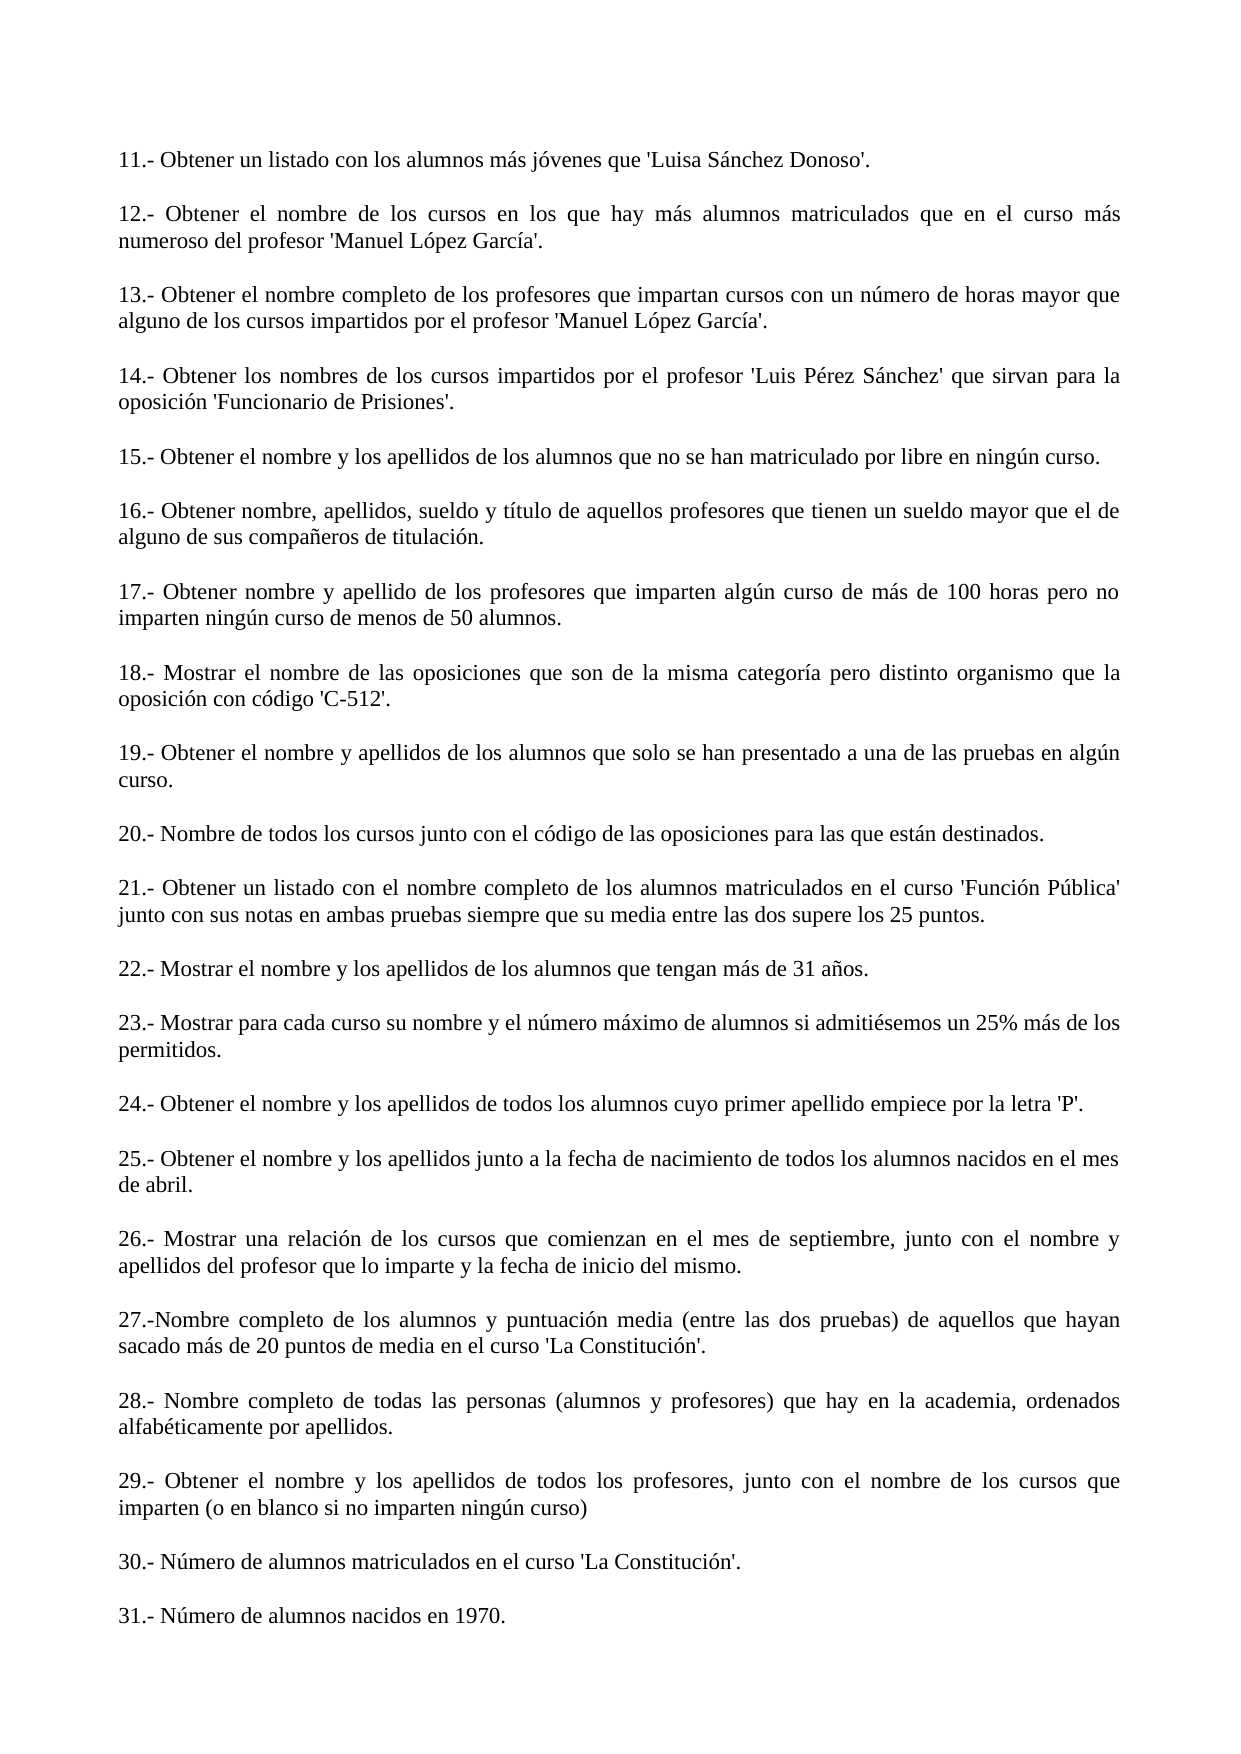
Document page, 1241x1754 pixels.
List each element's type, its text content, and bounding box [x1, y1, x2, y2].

text 14.- Obtener los nombres de los cursos impartidos por el profesor 'Luis Pérez Sánchez' que sirvan para la oposición 'Funcionario de Prisiones'. [118, 362, 1122, 415]
text 25.- Obtener el nombre y los apellidos junto a la fecha de nacimiento de todos los alumnos nacidos en el mes de abril. [118, 1144, 1122, 1197]
text 11.- Obtener un listado con los alumnos más jóvenes que 'Luisa Sánchez Donoso'. [118, 146, 1122, 172]
text 30.- Número de alumnos matriculados en el curso 'La Constitución'. [118, 1548, 1122, 1574]
text 13.- Obtener el nombre completo de los profesores que impartan cursos con un número de horas mayor que alguno de los cursos impartidos por el profesor 'Manuel López García'. [118, 281, 1122, 334]
text 27.-Nombre completo de los alumnos y puntuación media (entre las dos pruebas) de aquellos que hayan sacado más de 20 puntos de media en el curso 'La Constitución'. [118, 1306, 1122, 1359]
text 31.- Número de alumnos nacidos en 1970. [118, 1603, 1122, 1629]
text 22.- Mostrar el nombre y los apellidos de los alumnos que tengan más de 31 años. [118, 955, 1122, 981]
text 28.- Nombre completo de todas las personas (alumnos y profesores) que hay en la academia, ordenados alfabéticamente por apellidos. [118, 1387, 1122, 1439]
text 20.- Nombre de todos los cursos junto con el código de las oposiciones para las que están destinados. [118, 820, 1122, 846]
text 23.- Mostrar para cada curso su nombre y el número máximo de alumnos si admitiésemos un 25% más de los permitidos. [118, 1009, 1122, 1062]
text 16.- Obtener nombre, apellidos, sueldo y título de aquellos profesores que tienen un sueldo mayor que el de alguno de sus compañeros de titulación. [118, 497, 1122, 550]
text 17.- Obtener nombre y apellido de los profesores que imparten algún curso de más de 100 horas pero no imparten ningún curso de menos de 50 alumnos. [118, 578, 1122, 631]
text 19.- Obtener el nombre y apellidos de los alumnos que solo se han presentado a una de las pruebas en algún curso. [118, 739, 1122, 792]
text 26.- Mostrar una relación de los cursos que comienzan en el mes de septiembre, junto con el nombre y apellidos del profesor que lo imparte y la fecha de inicio del mismo. [118, 1225, 1122, 1278]
text 18.- Mostrar el nombre de las oposiciones que son de la misma categoría pero distinto organismo que la oposición con código 'C-512'. [118, 658, 1122, 711]
text 12.- Obtener el nombre de los cursos en los que hay más alumnos matriculados que en el curso más numeroso del profesor 'Manuel López García'. [118, 201, 1122, 253]
text 15.- Obtener el nombre y los apellidos de los alumnos que no se han matriculado por libre en ningún curso. [118, 443, 1122, 469]
text 29.- Obtener el nombre y los apellidos de todos los profesores, junto con el nombre de los cursos que imparten (o en blanco si no imparten ningún curso) [118, 1467, 1122, 1520]
text 21.- Obtener un listado con el nombre completo de los alumnos matriculados en el curso 'Función Pública' junto con sus notas en ambas pruebas siempre que su media entre las dos supere los 25 puntos. [118, 874, 1122, 927]
text 24.- Obtener el nombre y los apellidos de todos los alumnos cuyo primer apellido empiece por la letra 'P'. [118, 1090, 1122, 1117]
